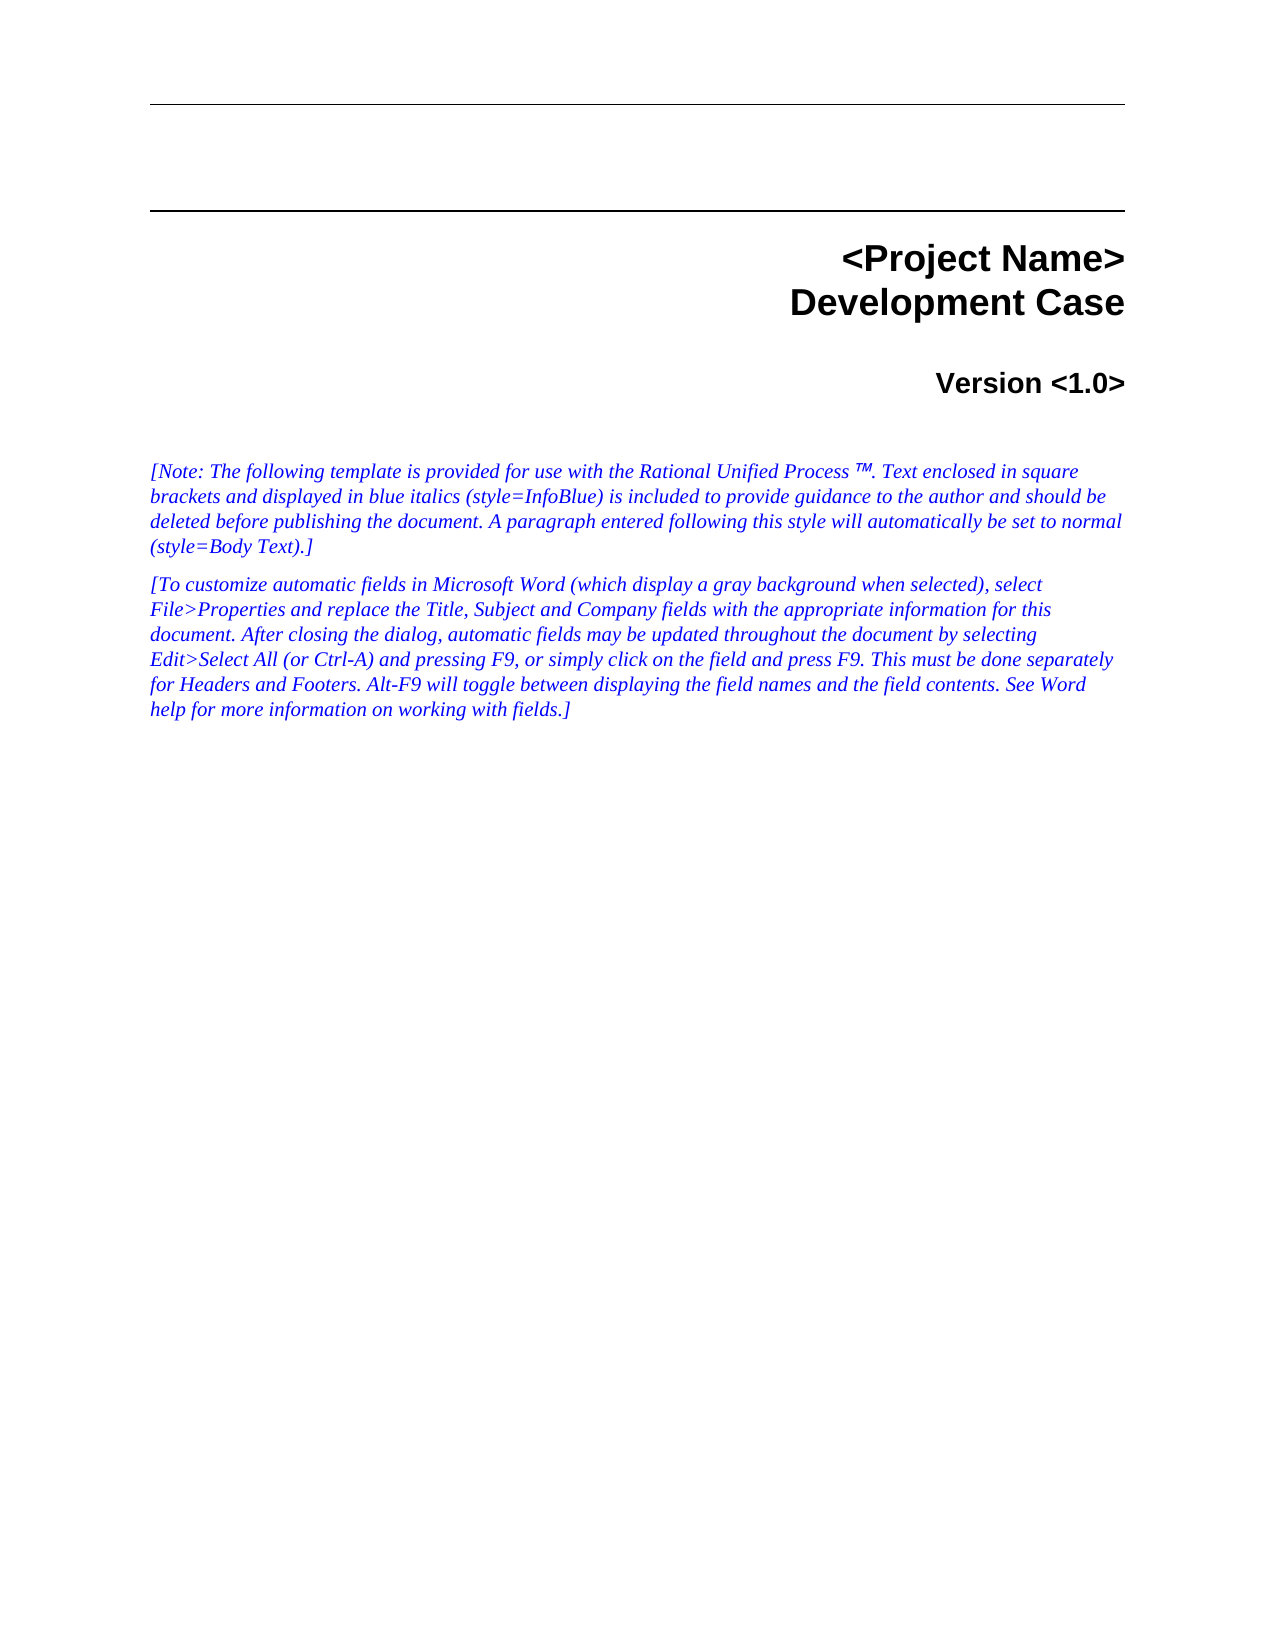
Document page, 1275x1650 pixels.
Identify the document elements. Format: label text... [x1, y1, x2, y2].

subtitle Development Case [150, 280, 1125, 323]
text [Note: The following template is provided for use with the Rational Unified Process. Text enclosed in square brackets and displayed in blue italics (style=InfoBlue) is included to provide guidance to the author and should be deleted before publishing the document. A paragraph entered following this style will automatically be set to normal (style=Body Text).] [150, 458, 1125, 558]
text [To customize automatic fields in Microsoft Word (which display a gray background when selected), select File>Properties and replace the Title, Subject and Company fields with the appropriate information for this document. After closing the dialog, automatic fields may be updated throughout the document by selecting Edit>Select All (or Ctrl-A) and pressing F9, or simply click on the field and press F9. This must be done separately for Headers and Footers. Alt-F9 will toggle between displaying the field names and the field contents. See Word help for more information on working with fields.] [150, 571, 1125, 721]
subtitle <Project Name> [150, 237, 1125, 280]
subtitle Version <1.0> [150, 366, 1125, 399]
